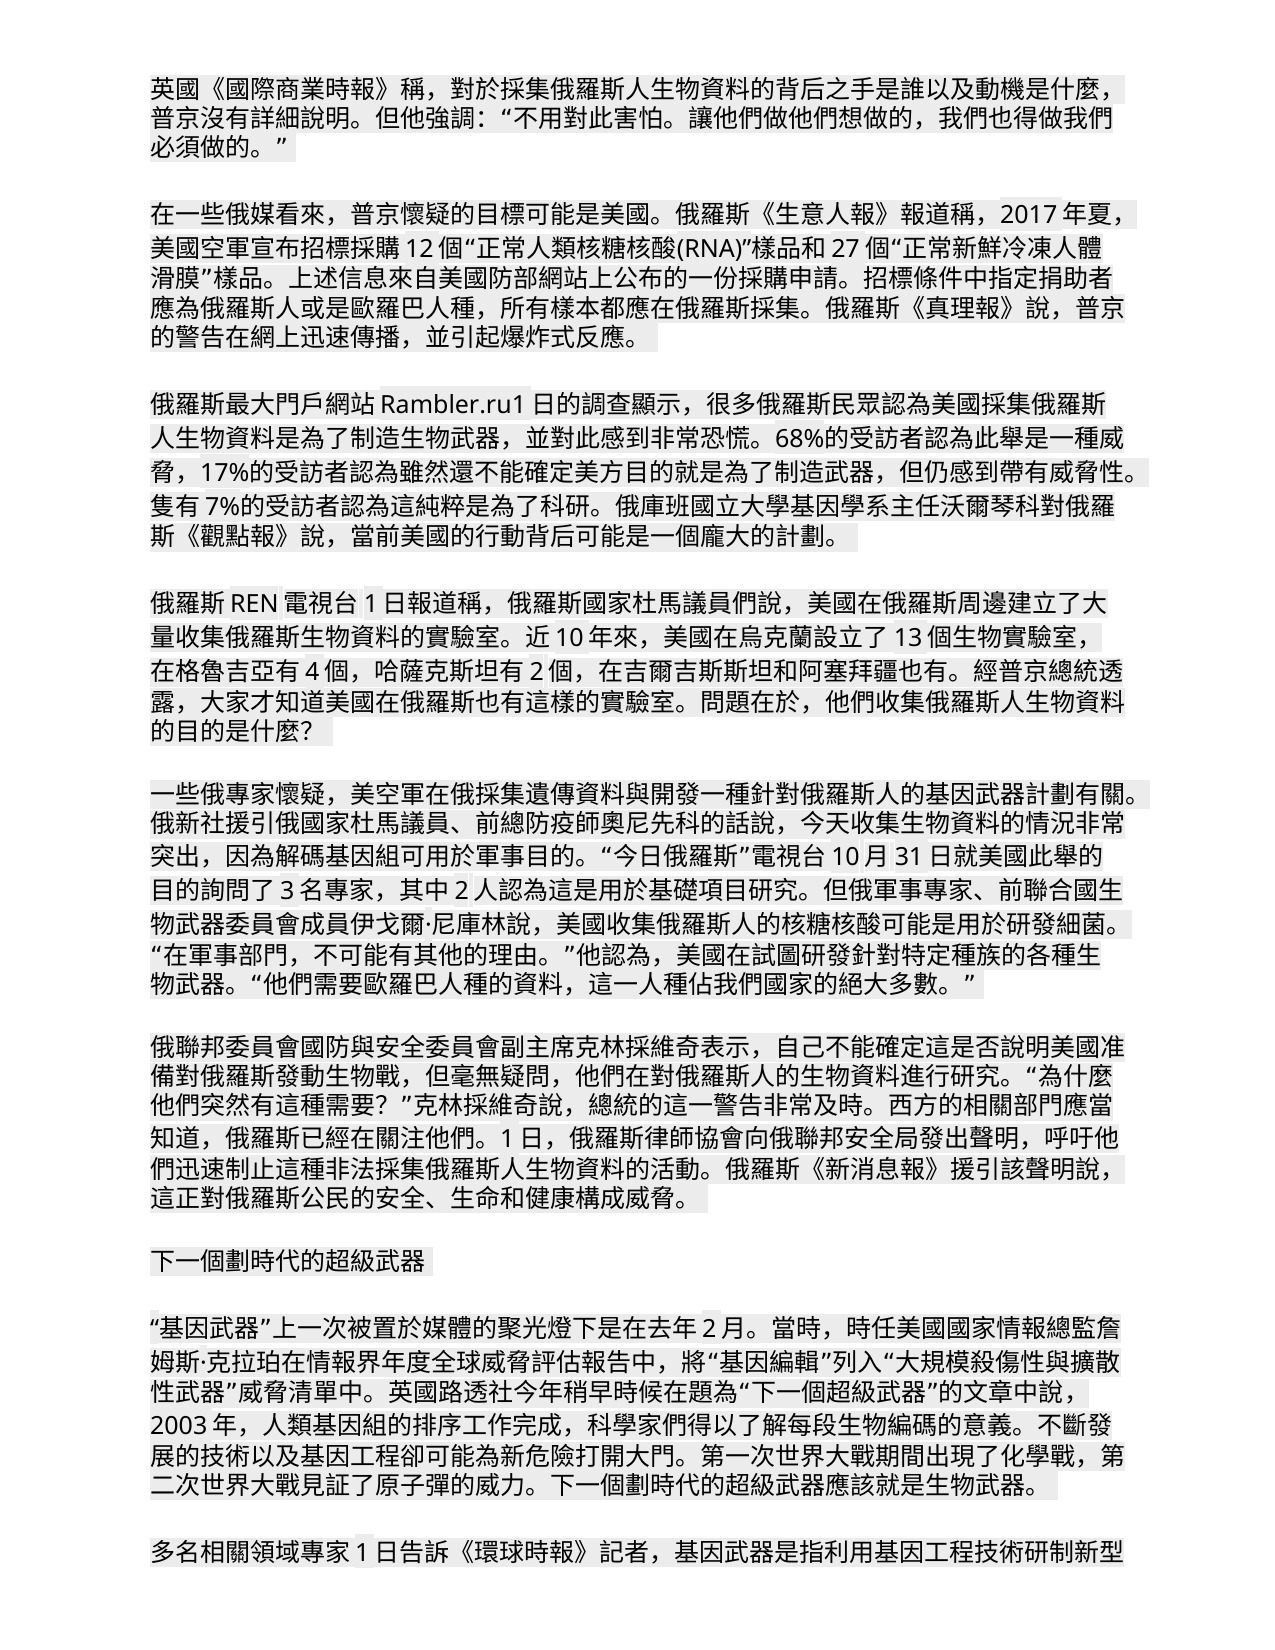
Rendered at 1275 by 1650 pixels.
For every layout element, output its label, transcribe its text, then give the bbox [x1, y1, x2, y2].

text 2017年普丁說是真的 :-) http://military.people.com.cn/BIG5/n1/2017/1102/c1011-29623102.html 2017年11月02日 美國研發基因武器？普京：有人採集俄生物資料 美國正在研發針對俄羅斯人的基因武器？聽起來有如電影般的情節，這兩天被俄羅斯杜馬議員、政府高官、生物學家和各路媒體嚴肅地討論著。3天前，俄羅斯總統普京親口証實，有人在有目的地採集俄羅斯人的生物資料。俄媒隨即指出，美空軍在一份生物樣本採購招標中，將目標鎖定俄羅斯人。有俄專家警告，美國的行動背后可能是一個龐大的計劃。 普京是在10月30日的俄人權委員會會議上發出這番警告的。據俄塔社11月1日報道，當時，俄羅斯公民選舉委員會主席博利索夫對普京說，一些人在利用閉路電視系統收集俄羅斯人的圖像，不知用於何種目的。普京隨即表示，“的確是這樣。目前有人正在全俄羅斯採集生物資料，針對俄羅斯聯邦不同地區、不同種族的民眾”。他補充說，採集是專業地、有目的地進行的，“我們是他們巨大興趣的目標”。 俄羅斯總統新聞秘書佩斯科夫10月31日告訴媒體，普京是從情報部門得到上述信息的。英國《國際商業時報》稱，對於採集俄羅斯人生物資料的背后之手是誰以及動機是什麼，普京沒有詳細說明。但他強調：“不用對此害怕。讓他們做他們想做的，我們也得做我們必須做的。” 在一些俄媒看來，普京懷疑的目標可能是美國。俄羅斯《生意人報》報道稱，2017年夏，美國空軍宣布招標採購12個“正常人類核糖核酸(RNA)”樣品和27個“正常新鮮冷凍人體滑膜”樣品。上述信息來自美國防部網站上公布的一份採購申請。招標條件中指定捐助者應為俄羅斯人或是歐羅巴人種，所有樣本都應在俄羅斯採集。俄羅斯《真理報》說，普京的警告在網上迅速傳播，並引起爆炸式反應。 俄羅斯最大門戶網站Rambler.ru1日的調查顯示，很多俄羅斯民眾認為美國採集俄羅斯人生物資料是為了制造生物武器，並對此感到非常恐慌。68%的受訪者認為此舉是一種威脅，17%的受訪者認為雖然還不能確定美方目的就是為了制造武器，但仍感到帶有威脅性。隻有7%的受訪者認為這純粹是為了科研。俄庫班國立大學基因學系主任沃爾琴科對俄羅斯《觀點報》說，當前美國的行動背后可能是一個龐大的計劃。 俄羅斯REN電視台1日報道稱，俄羅斯國家杜馬議員們說，美國在俄羅斯周邊建立了大量收集俄羅斯生物資料的實驗室。近10年來，美國在烏克蘭設立了13個生物實驗室，在格魯吉亞有4個，哈薩克斯坦有2個，在吉爾吉斯斯坦和阿塞拜疆也有。經普京總統透露，大家才知道美國在俄羅斯也有這樣的實驗室。問題在於，他們收集俄羅斯人生物資料的目的是什麼？ 一些俄專家懷疑，美空軍在俄採集遺傳資料與開發一種針對俄羅斯人的基因武器計劃有關。俄新社援引俄國家杜馬議員、前總防疫師奧尼先科的話說，今天收集生物資料的情況非常突出，因為解碼基因組可用於軍事目的。“今日俄羅斯”電視台10月31日就美國此舉的目的詢問了3名專家，其中2人認為這是用於基礎項目研究。但俄軍事專家、前聯合國生物武器委員會成員伊戈爾·尼庫林說，美國收集俄羅斯人的核糖核酸可能是用於研發細菌。“在軍事部門，不可能有其他的理由。”他認為，美國在試圖研發針對特定種族的各種生物武器。“他們需要歐羅巴人種的資料，這一人種佔我們國家的絕大多數。” 俄聯邦委員會國防與安全委員會副主席克林採維奇表示，自己不能確定這是否說明美國准備對俄羅斯發動生物戰，但毫無疑問，他們在對俄羅斯人的生物資料進行研究。“為什麼他們突然有這種需要？”克林採維奇說，總統的這一警告非常及時。西方的相關部門應當知道，俄羅斯已經在關注他們。1日，俄羅斯律師協會向俄聯邦安全局發出聲明，呼吁他們迅速制止這種非法採集俄羅斯人生物資料的活動。俄羅斯《新消息報》援引該聲明說，這正對俄羅斯公民的安全、生命和健康構成威脅。 下一個劃時代的超級武器 “基因武器”上一次被置於媒體的聚光燈下是在去年2月。當時，時任美國國家情報總監詹姆斯·克拉珀在情報界年度全球威脅評估報告中，將“基因編輯”列入“大規模殺傷性與擴散性武器”威脅清單中。英國路透社今年稍早時候在題為“下一個超級武器”的文章中說，2003年，人類基因組的排序工作完成，科學家們得以了解每段生物編碼的意義。不斷發展的技術以及基因工程卻可能為新危險打開大門。第一次世界大戰期間出現了化學戰，第二次世界大戰見証了原子彈的威力。下一個劃時代的超級武器應該就是生物武器。 多名相關領域專家1日告訴《環球時報》記者，基因武器是指利用基因工程技術研制新型生物戰劑並將其武器化，以用於軍事或其他目的一類新概念武器。隨著現代生物技術、特別是合成生物學的快速發展，通過基因重組將高致病性或能產生劇毒生物毒素的基因片段，拼接到其他存活能力和傳染能力更強的細菌或病毒基因中，從而人工合成自然界原本不存在，但具有更強傳染性和更高致病力的新的細菌和病毒，已成為世界生物安全領域面臨的現實威脅。 不過，就像美國將“基因編輯”列入“大規模殺傷性與擴散性武器”威脅清單引起爭議一樣，對於美軍採集俄羅斯人生物資料是否與基因武器有關，也存在不同看法。俄羅斯國家新聞網援引俄生物科學博士蓋利法德的話說，所謂用於研發基因武器是某種可惡的謊言。這種武器隻能用於對付非常小的民族，在過去幾年來，他們沒有與任何人混居。而俄羅斯並不是這樣的民族。 美國喬治亞醫學院生物化學和分子生物學系教授李紅林也更傾向於認為，這是用於一般性醫學研究。他在1日接受《環球時報》記者採訪時說，科學發展到現在，新的技術可以改變某些基因，但還很難針對某個人群或人種開發基因武器。人種之間有差異，基因上有不同，但人類不同種族間的共性極大，關於人種方面的基因武器非常難開發。 對於研究採購方是軍方部門，俄生物科學博士赫爾凡德對《生意人報》說，這並不意味著成果就被用於軍事目的，而更像是研究新藥時採集不同種族遺傳資料的典型情況。李紅林1日告訴《環球時報》記者，美國軍方會進行一些基礎的醫學研究，比如海軍在馬裡蘭有專門的醫院、大學，美國國防部也會通過國會撥款向科學家征集研究項目。他認為，美軍方進行基因武器方面的研究可能性存在，但肯定是高度機密，不會像這樣公開招標，且隻採購十幾個樣品。 有相關領域專家對《環球時報》記者說，一些公開資料顯示，美國在生物技術領域處於領先地位。俄羅斯相關研究者認為，美已在這些領域取得進展。生物資料信息逐步成為新的國家安全課題，很多國家都設有專門的生物安全部門。俄羅斯基因醫學中心的專家對《共青團真理報》說，研制生物武器在國際上已被禁止很多年，俄國家科研機構有時也會跟西方合作採集樣本。俄新社援引俄遺傳學專家伊利因斯基的話說，“我不認為今天或明天這個信息可以用來研發生物武器，但科學發展很快，很難說10年后會怎樣”。 （曲頌 郭媛丹 張倍鑫 柳玉鵬 陳欣） [150, 75, 1125, 1568]
